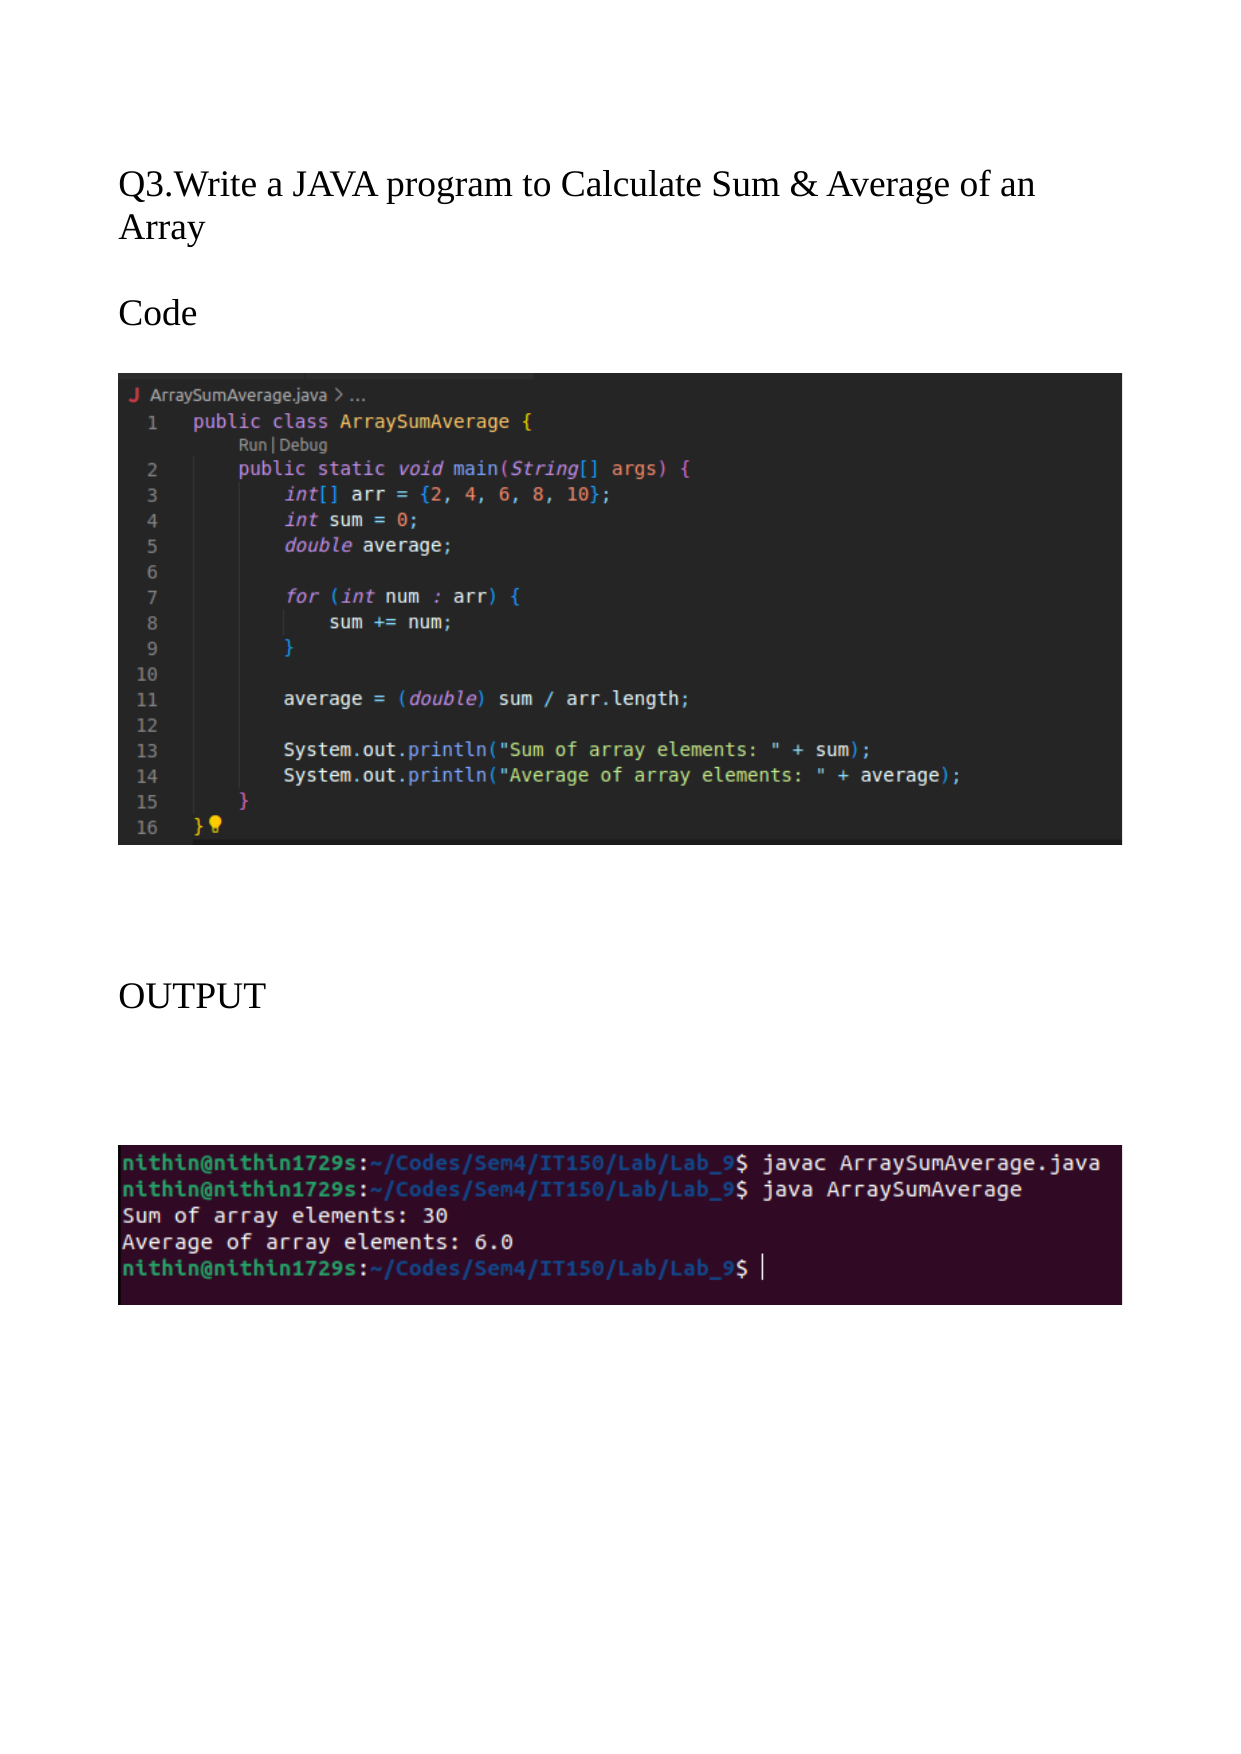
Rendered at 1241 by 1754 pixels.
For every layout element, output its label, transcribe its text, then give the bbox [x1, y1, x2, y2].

text Code [118, 291, 1122, 334]
text OUTPUT [118, 974, 1122, 1017]
picture [118, 373, 1123, 845]
text Q3.Write a JAVA program to Calculate Sum & Average of an Array [118, 161, 1122, 247]
picture [118, 1145, 1123, 1305]
